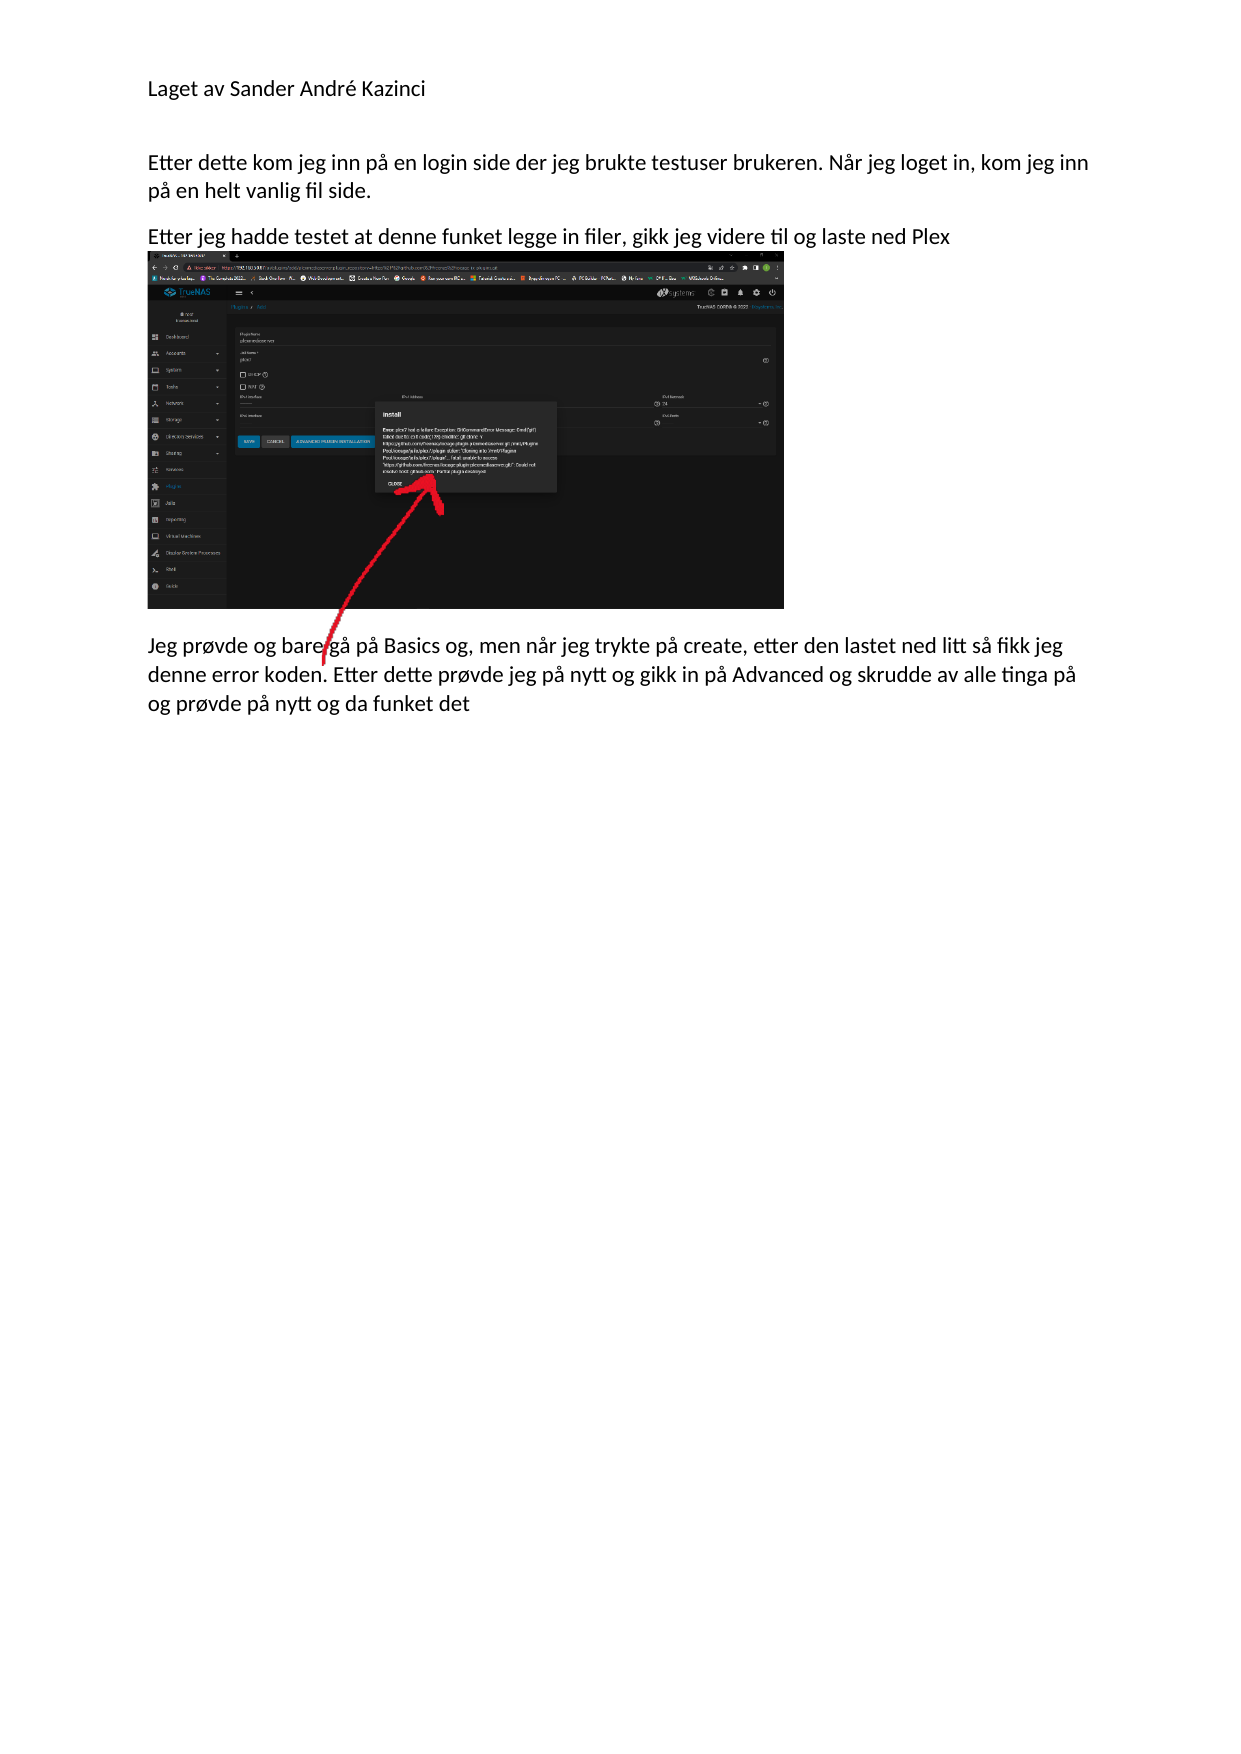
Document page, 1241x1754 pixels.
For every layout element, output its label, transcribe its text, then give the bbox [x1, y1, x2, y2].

text Etter jeg hadde testet at denne funket legge in filer, gikk jeg videre til og laste ned Plex [148, 222, 1093, 250]
text Jeg prøvde og bare gå på Basics og, men når jeg trykte på create, etter den lastet ned litt så fikk jeg denne error koden. Etter dette prøvde jeg på nytt og gikk in på Advanced og skrudde av alle tinga på og prøvde på nytt og da funket det [148, 632, 1093, 717]
text Etter dette kom jeg inn på en login side der jeg brukte testuser brukeren. Når jeg loget in, kom jeg inn på en helt vanlig fil side. [148, 148, 1093, 204]
